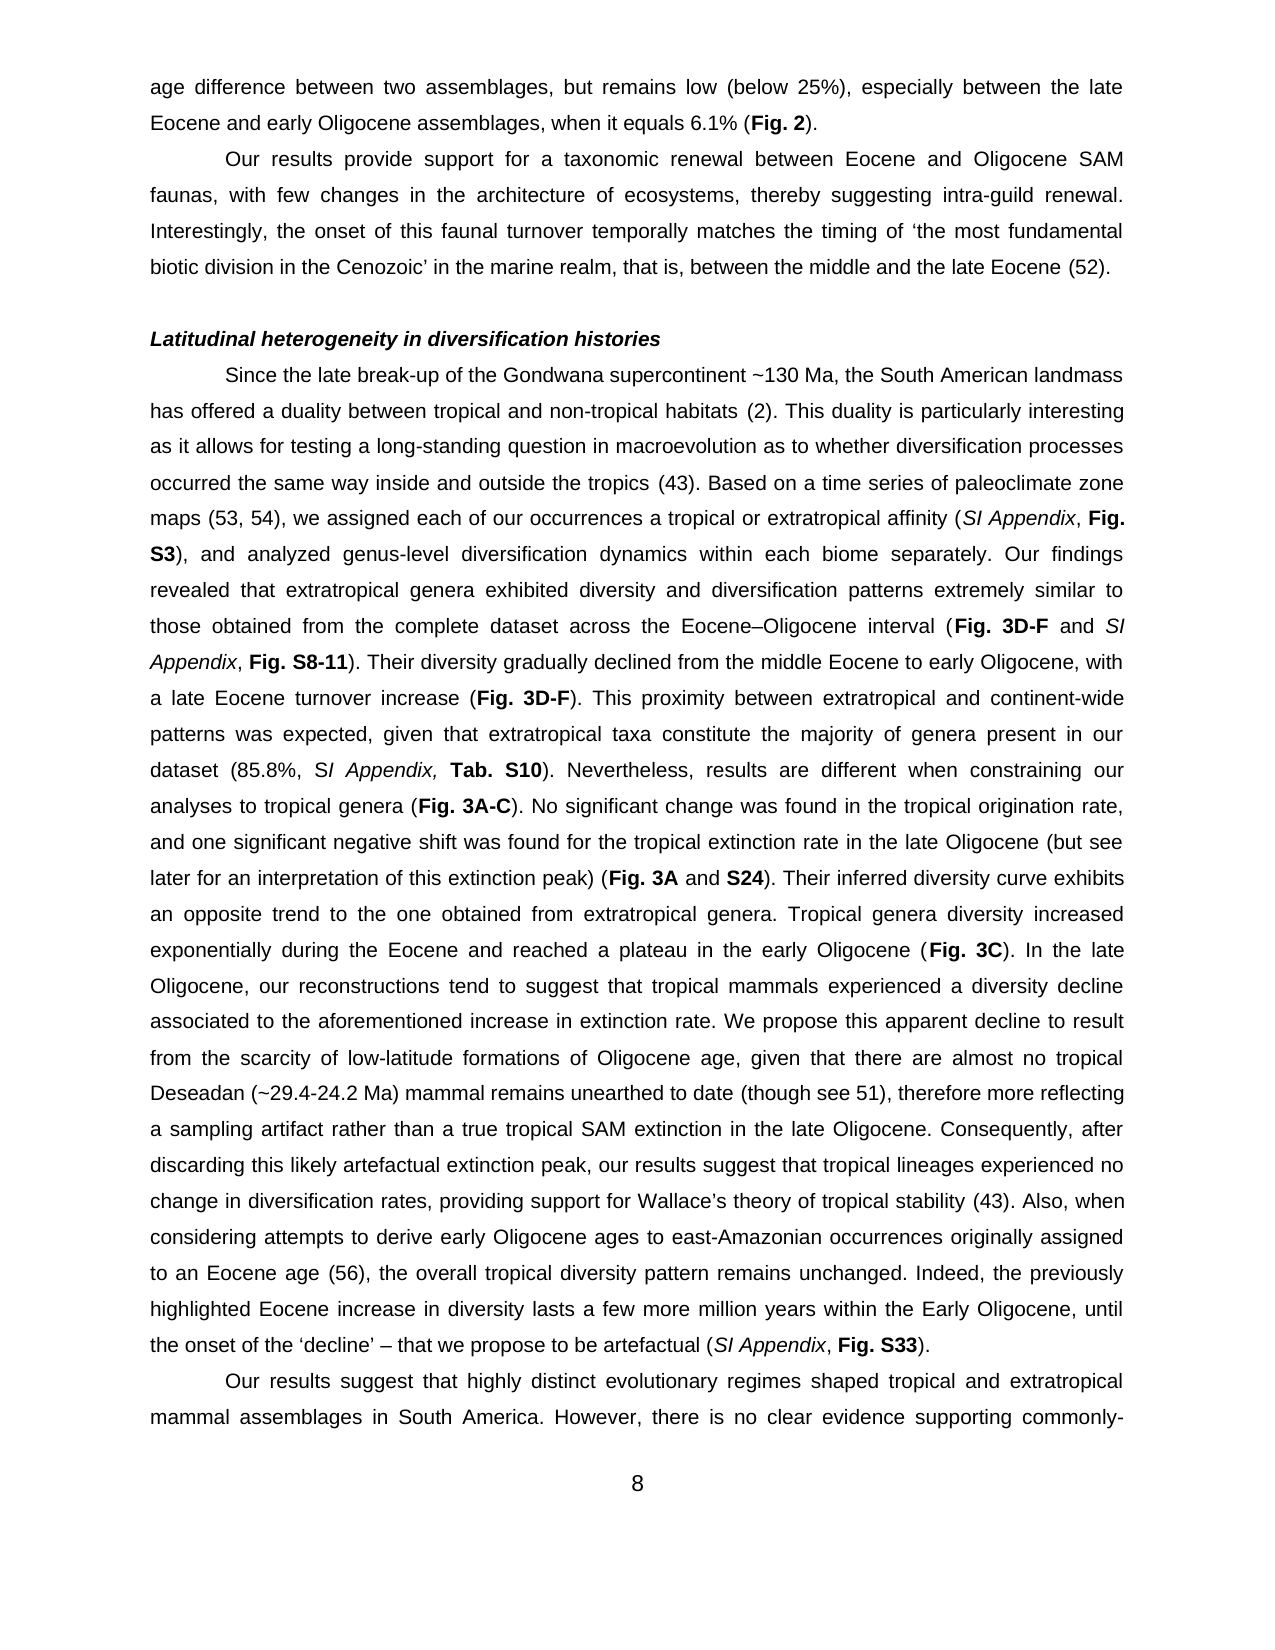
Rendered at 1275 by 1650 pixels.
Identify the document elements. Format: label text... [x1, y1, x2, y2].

text Latitudinal heterogeneity in diversification histories [150, 327, 1125, 351]
text Our results suggest that highly distinct evolutionary regimes shaped tropical and extratropical mammal assemblages in South America. However, there is no clear evidence supporting commonly- [150, 1369, 1125, 1429]
text Our results provide support for a taxonomic renewal between Eocene and Oligocene SAM faunas, with few changes in the architecture of ecosystems, thereby suggesting intra-guild renewal. Interestingly, the onset of this faunal turnover temporally matches the timing of ‘the most fundamental biotic division in the Cenozoic’ in the marine realm, that is, between the middle and the late Eocene (52). [150, 147, 1125, 279]
text age difference between two assemblages, but remains low (below 25%), especially between the late Eocene and early Oligocene assemblages, when it equals 6.1% (Fig. 2). [150, 75, 1125, 135]
text Since the late break-up of the Gondwana supercontinent ~130 Ma, the South American landmass has offered a duality between tropical and non-tropical habitats (2). This duality is particularly interesting as it allows for testing a long-standing question in macroevolution as to whether diversification processes occurred the same way inside and outside the tropics (43). Based on a time series of paleoclimate zone maps (53, 54), we assigned each of our occurrences a tropical or extratropical affinity (SI Appendix, Fig. S3), and analyzed genus-level diversification dynamics within each biome separately. Our findings revealed that extratropical genera exhibited diversity and diversification patterns extremely similar to those obtained from the complete dataset across the Eocene–Oligocene interval (Fig. 3D-F and SI Appendix, Fig. S8-11). Their diversity gradually declined from the middle Eocene to early Oligocene, with a late Eocene turnover increase (Fig. 3D-F). This proximity between extratropical and continent-wide patterns was expected, given that extratropical taxa constitute the majority of genera present in our dataset (85.8%, SI Appendix, Tab. S10). Nevertheless, results are different when constraining our analyses to tropical genera (Fig. 3A-C). No significant change was found in the tropical origination rate, and one significant negative shift was found for the tropical extinction rate in the late Oligocene (but see later for an interpretation of this extinction peak) (Fig. 3A and S24). Their inferred diversity curve exhibits an opposite trend to the one obtained from extratropical genera. Tropical genera diversity increased exponentially during the Eocene and reached a plateau in the early Oligocene (Fig. 3C). In the late Oligocene, our reconstructions tend to suggest that tropical mammals experienced a diversity decline associated to the aforementioned increase in extinction rate. We propose this apparent decline to result from the scarcity of low-latitude formations of Oligocene age, given that there are almost no tropical Deseadan (~29.4-24.2 Ma) mammal remains unearthed to date (though see 51), therefore more reflecting a sampling artifact rather than a true tropical SAM extinction in the late Oligocene. Consequently, after discarding this likely artefactual extinction peak, our results suggest that tropical lineages experienced no change in diversification rates, providing support for Wallace’s theory of tropical stability (43). Also, when considering attempts to derive early Oligocene ages to east-Amazonian occurrences originally assigned to an Eocene age (56), the overall tropical diversity pattern remains unchanged. Indeed, the previously highlighted Eocene increase in diversity lasts a few more million years within the Early Oligocene, until the onset of the ‘decline’ – that we propose to be artefactual (SI Appendix, Fig. S33). [150, 362, 1125, 1357]
